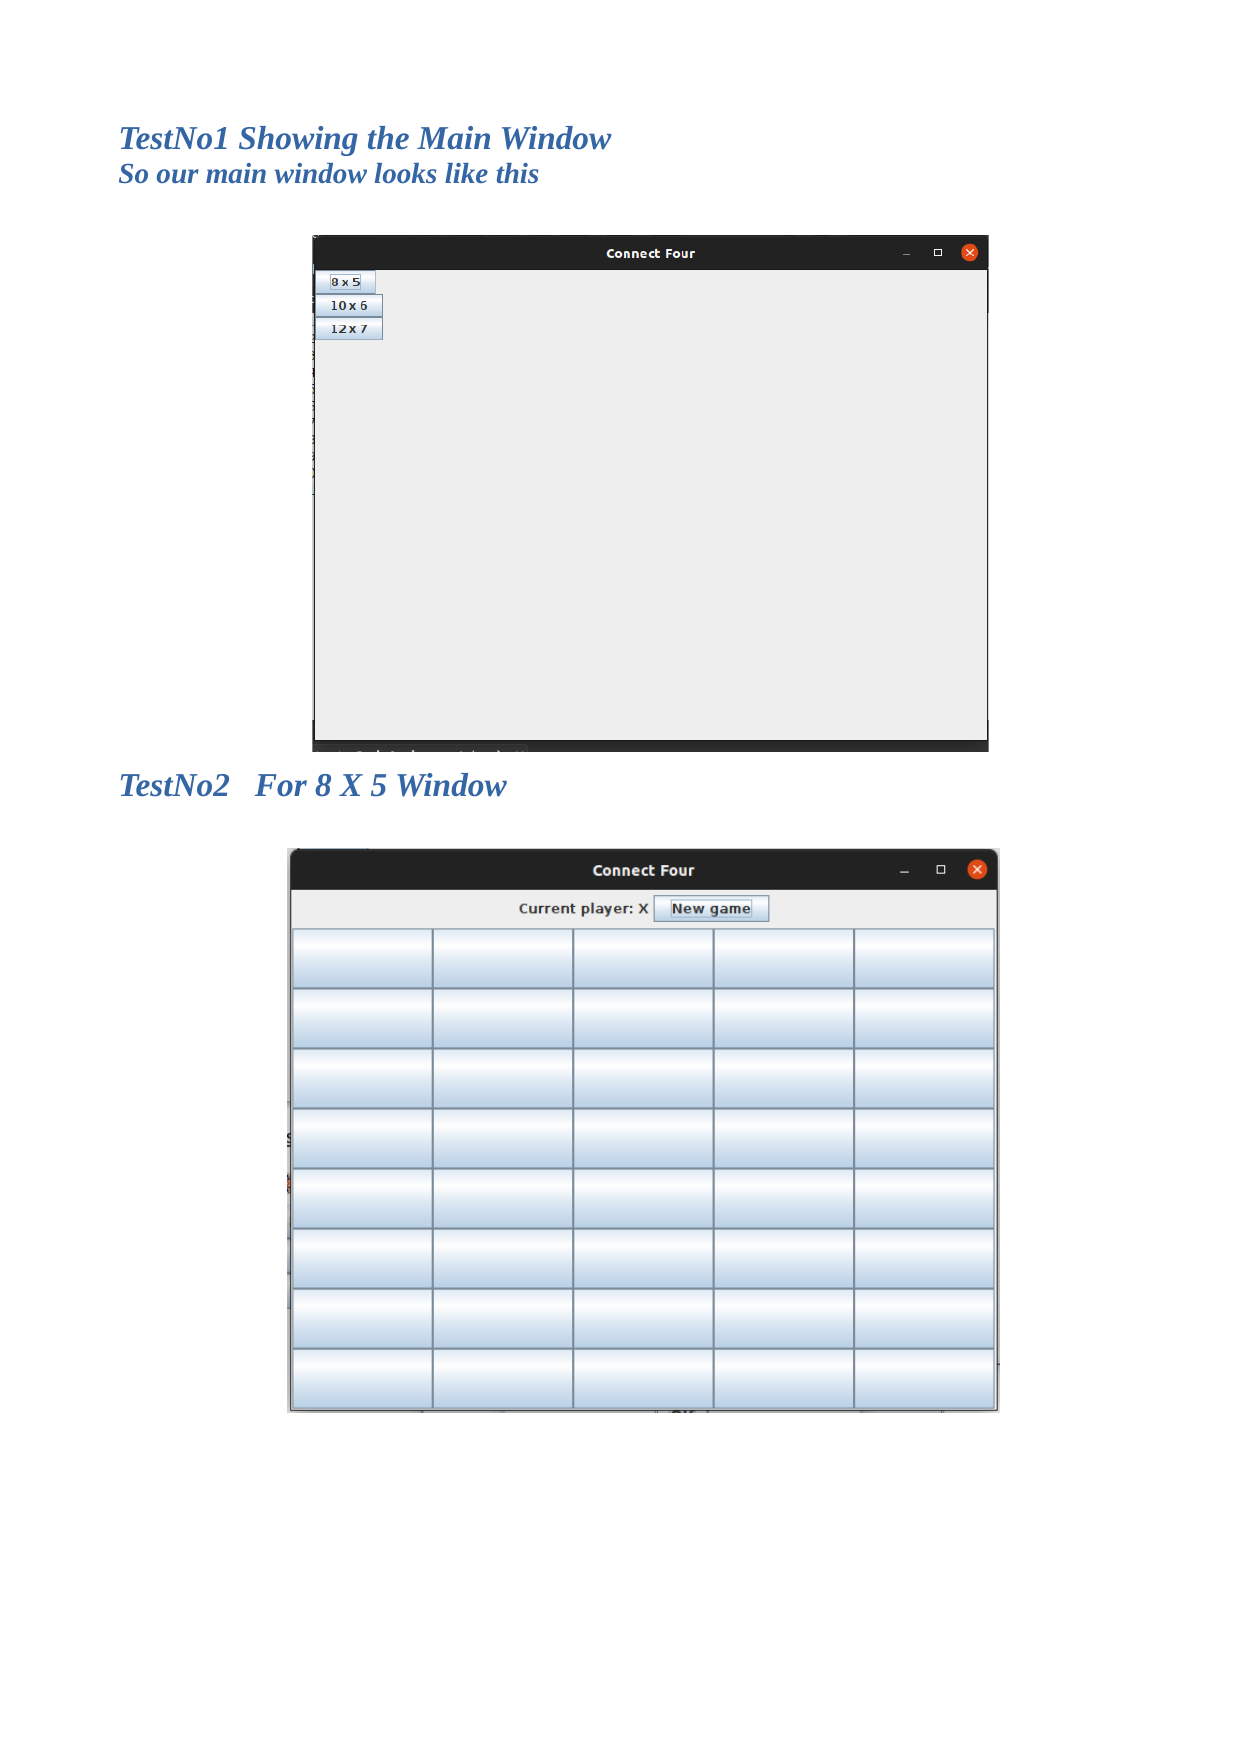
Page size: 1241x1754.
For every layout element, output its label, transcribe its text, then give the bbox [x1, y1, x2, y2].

text TestNo2 For 8 X 5 Window [118, 765, 1122, 803]
text So our main window looks like this [118, 156, 1122, 190]
text TestNo1 Showing the Main Window [118, 118, 1122, 156]
picture [287, 848, 1000, 1413]
picture [312, 235, 989, 752]
